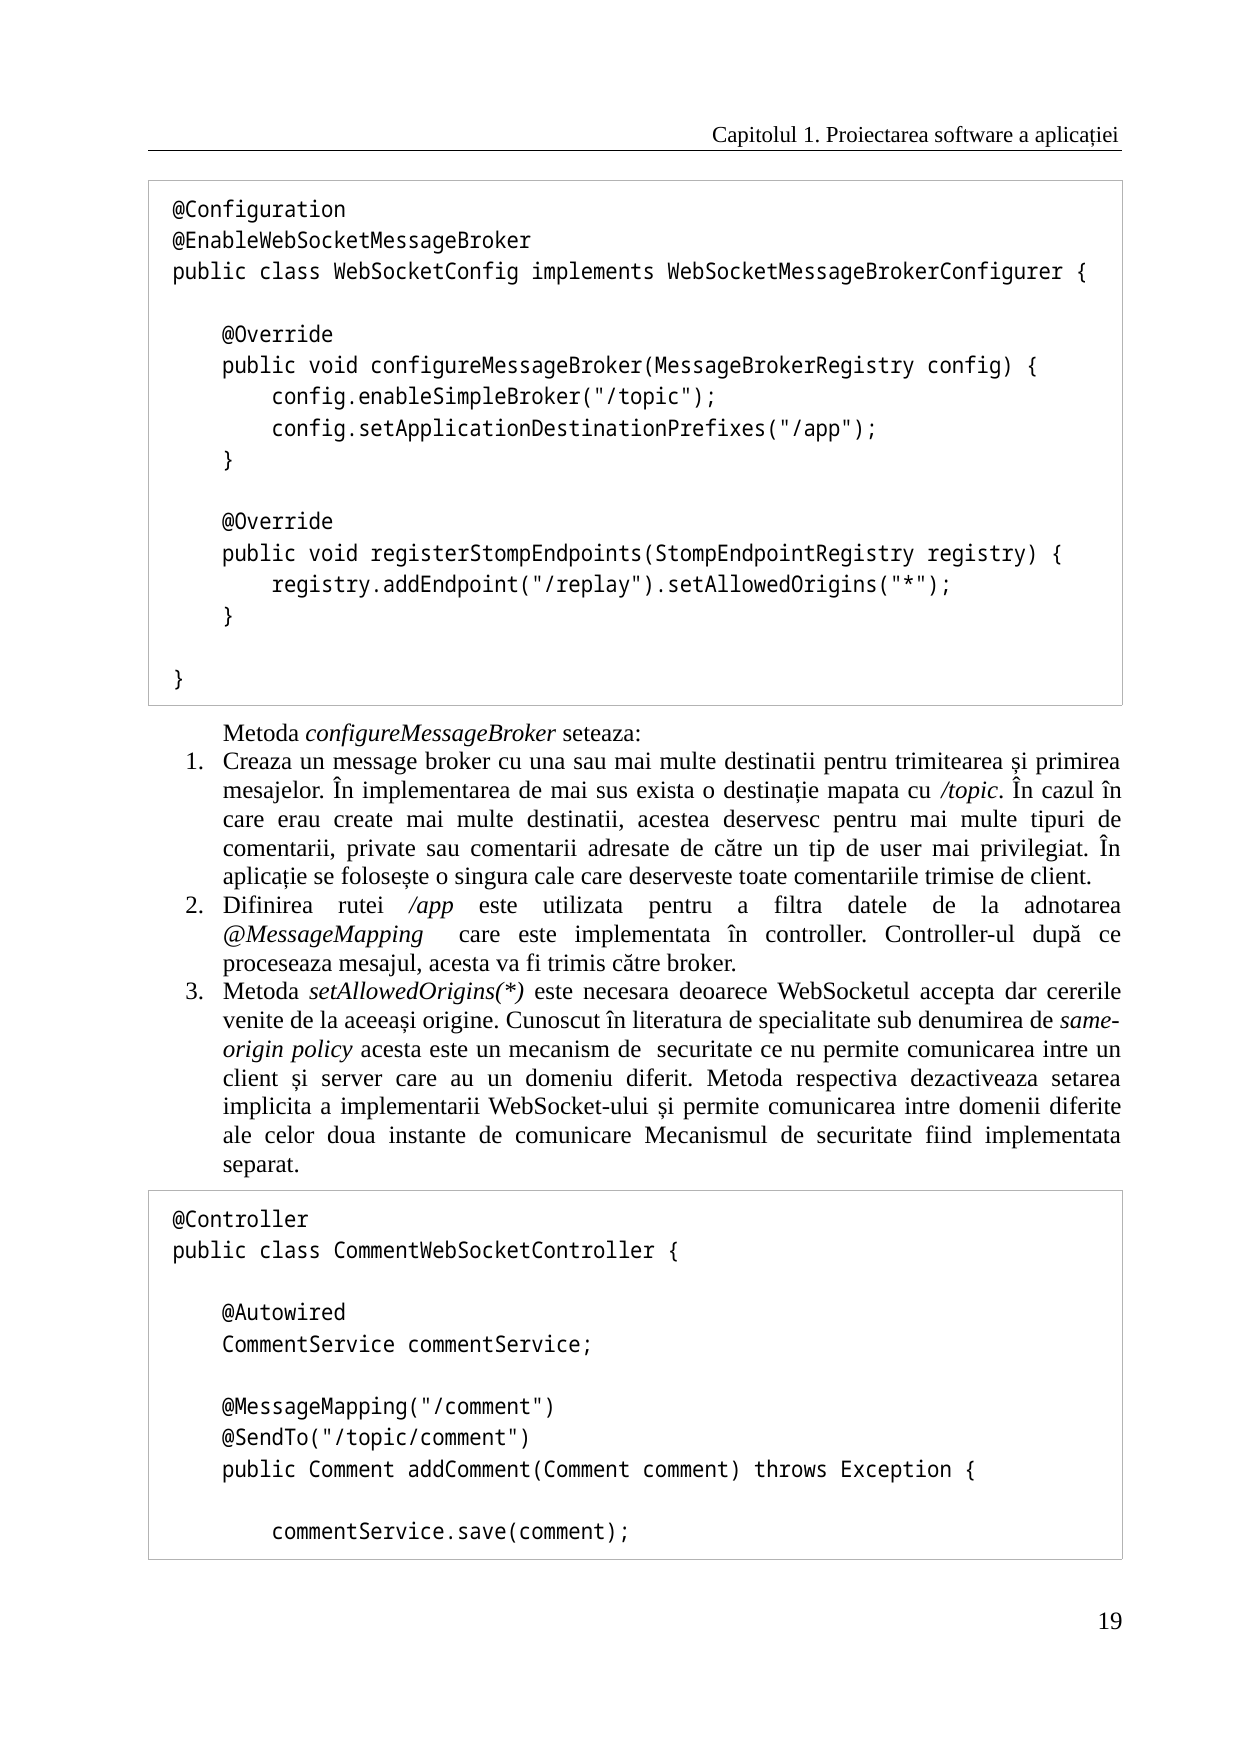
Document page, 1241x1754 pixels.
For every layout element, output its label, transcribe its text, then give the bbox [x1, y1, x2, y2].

text config.enableSimpleBroker("/topic"); [149, 368, 1122, 399]
text } [149, 430, 1122, 474]
text public void configureMessageBroker(MessageBrokerRegistry config) { [149, 336, 1122, 368]
text @Override [149, 305, 1122, 336]
list Creaza un message broker cu una sau mai multe destinatii pentru trimitearea și primirea mesajelor. În implementarea de mai sus exista o destinație mapata cu /topic. În cazul în care erau create mai multe destinatii, acestea deservesc pentru mai multe tipuri de comentarii, private sau comentarii adresate de către un tip de user mai privilegiat. În aplicație se folosește o singura cale care deserveste toate comentariile trimise de client. [185, 746, 1122, 890]
list Difinirea rutei /app este utilizata pentru a filtra datele de la adnotarea @MessageMapping care este implementata în controller. Controller-ul după ce proceseaza mesajul, acesta va fi trimis către broker. [185, 890, 1122, 976]
text public Comment addComment(Comment comment) throws Exception { [149, 1440, 1122, 1484]
text CommentService commentService; [149, 1315, 1122, 1359]
text public void registerStompEndpoints(StompEndpointRegistry registry) { [149, 524, 1122, 555]
text @Controller [149, 1191, 1122, 1221]
text } [149, 649, 1122, 705]
text } [149, 586, 1122, 630]
text @SendTo("/topic/comment") [149, 1409, 1122, 1440]
text config.setApplicationDestinationPrefixes("/app"); [149, 399, 1122, 430]
text @Configuration [149, 181, 1122, 211]
text @Autowired [149, 1284, 1122, 1315]
text commentService.save(comment); [149, 1502, 1122, 1559]
text registry.addEndpoint("/replay").setAllowedOrigins("*"); [149, 555, 1122, 586]
text public class CommentWebSocketController { [149, 1221, 1122, 1265]
text @Override [149, 493, 1122, 524]
text Metoda configureMessageBroker seteaza: [148, 718, 1122, 746]
text public class WebSocketConfig implements WebSocketMessageBrokerConfigurer { [149, 243, 1122, 286]
list Metoda setAllowedOrigins(*) este necesara deoarece WebSocketul accepta dar cererile venite de la aceeași origine. Cunoscut în literatura de specialitate sub denumirea de same-origin policy acesta este un mecanism de securitate ce nu permite comunicarea intre un client și server care au un domeniu diferit. Metoda respectiva dezactiveaza setarea implicita a implementarii WebSocket-ului și permite comunicarea intre domenii diferite ale celor doua instante de comunicare Mecanismul de securitate fiind implementata separat. [185, 976, 1122, 1178]
text @MessageMapping("/comment") [149, 1377, 1122, 1409]
text @EnableWebSocketMessageBroker [149, 211, 1122, 243]
